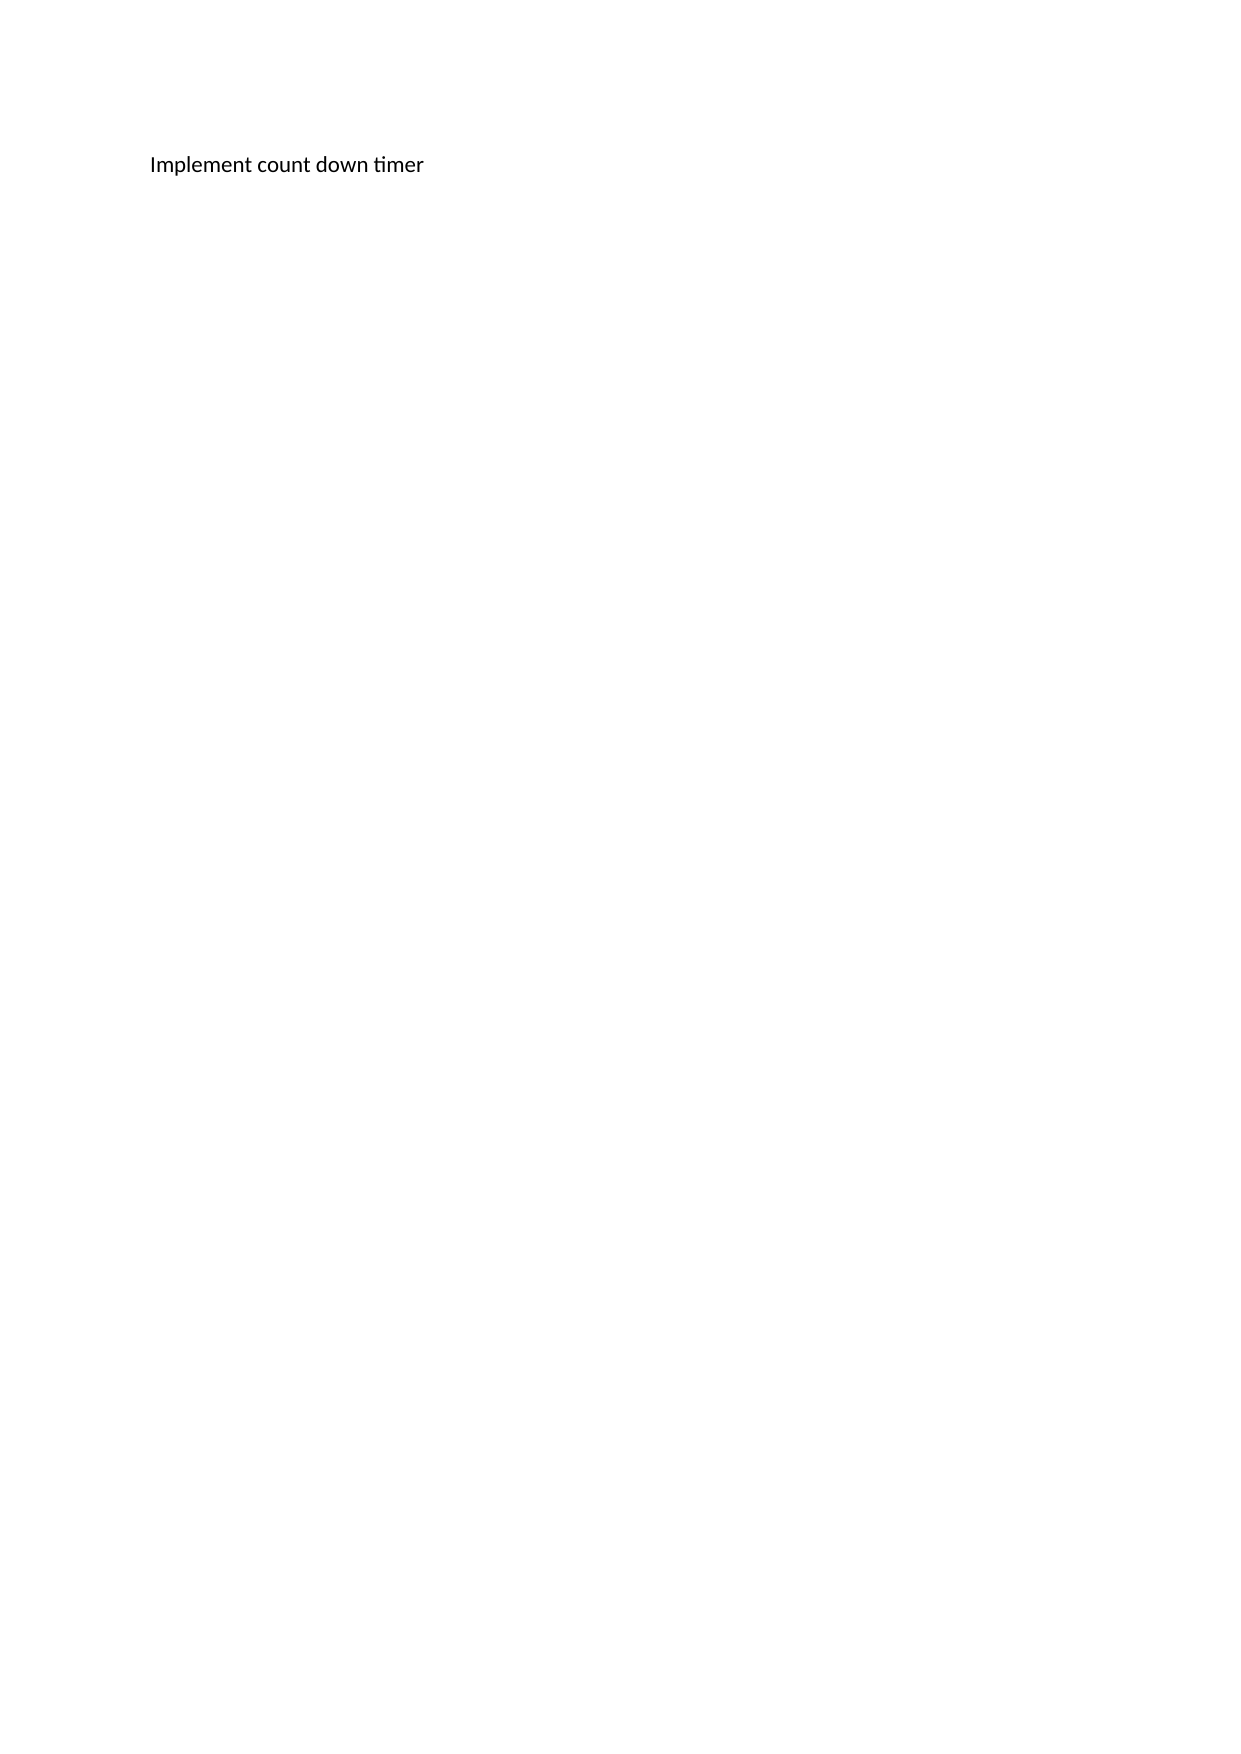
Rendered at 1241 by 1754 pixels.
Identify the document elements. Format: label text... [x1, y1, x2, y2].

text Implement count down timer [150, 150, 1090, 178]
